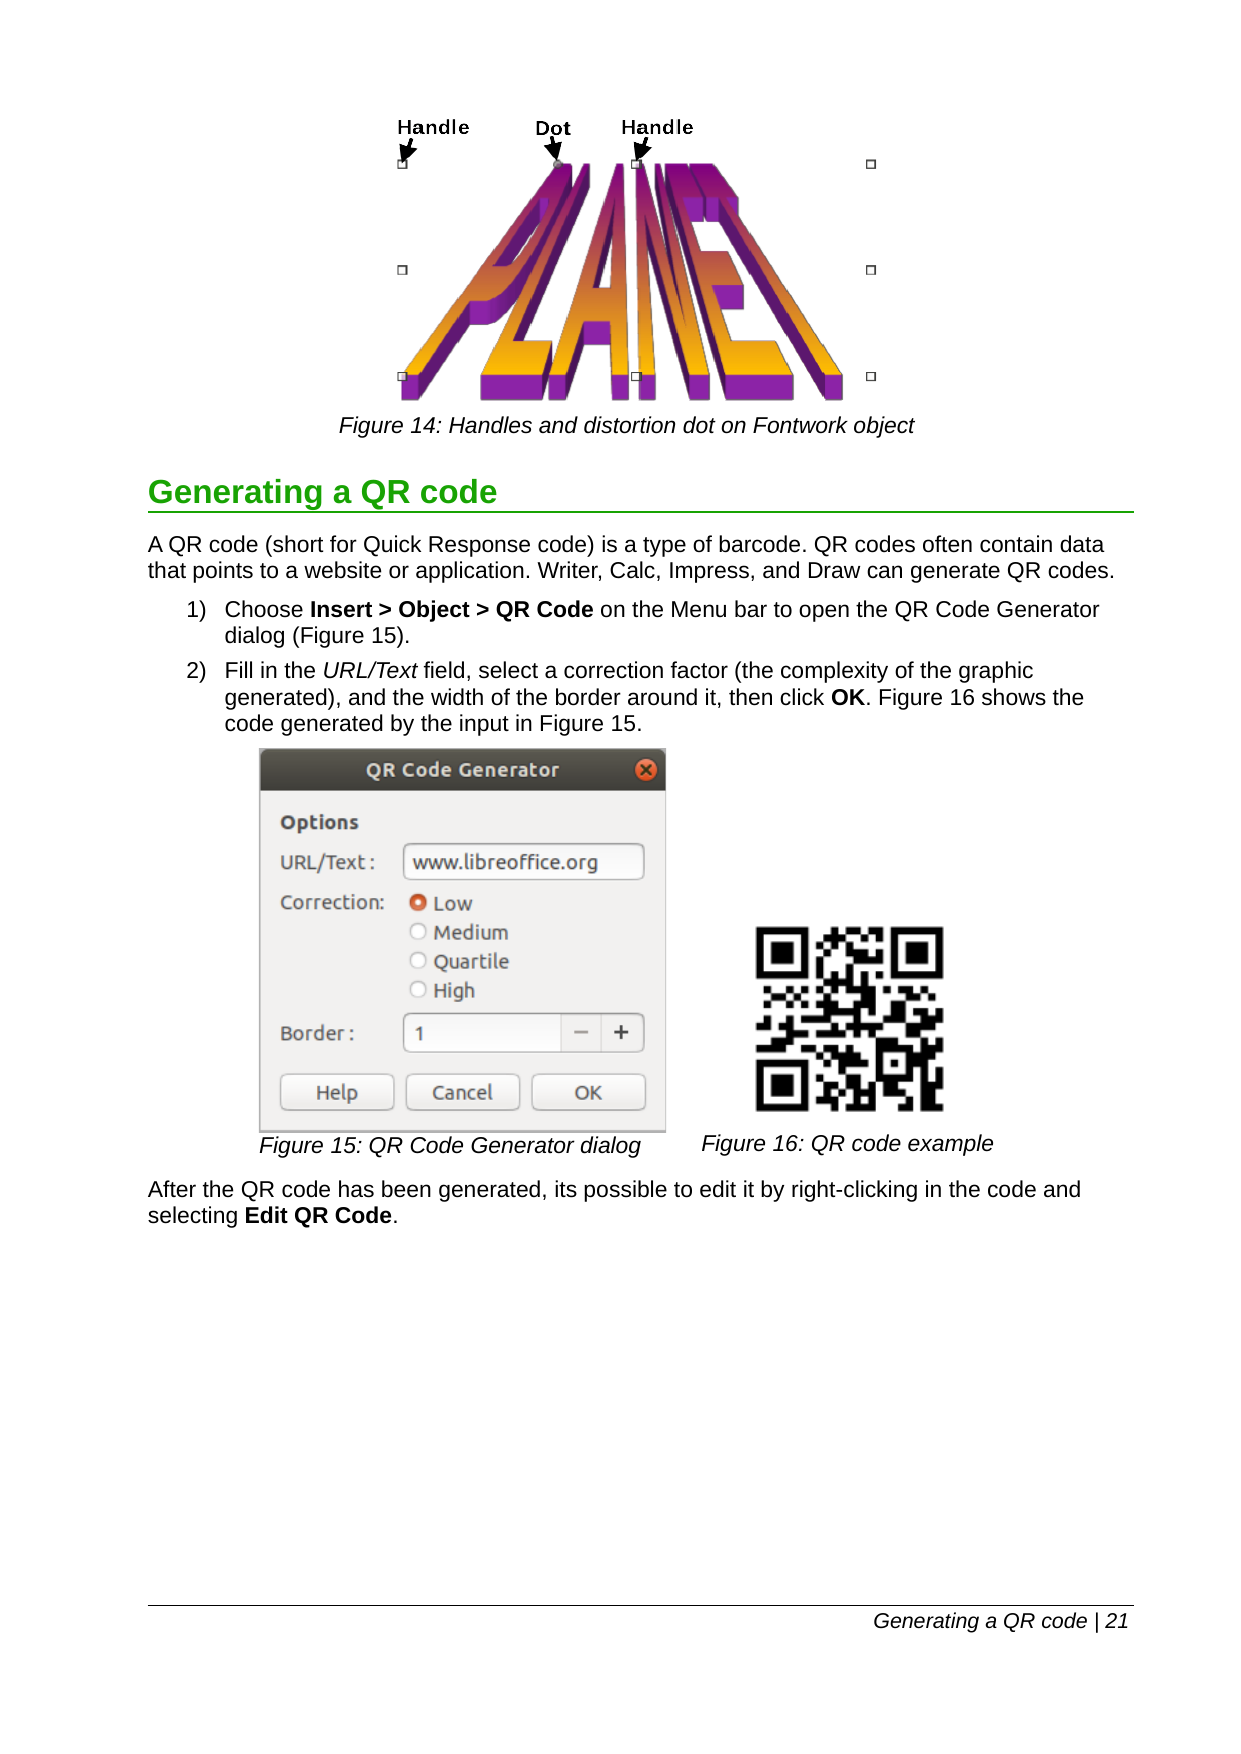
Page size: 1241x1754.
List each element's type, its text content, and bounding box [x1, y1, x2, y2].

subtitle Generating a QR code [148, 472, 1134, 511]
list Choose Insert > Object > QR Code on the Menu bar to open the QR Code Generator dialog (Figure 15). [207, 596, 1134, 649]
picture [739, 911, 959, 1131]
picture [385, 118, 897, 412]
text A QR code (short for Quick Response code) is a type of barcode. QR codes often contain data that points to a website or application. Writer, Calc, Impress, and Draw can generate QR codes. [148, 531, 1134, 583]
text Figure 14: Handles and distortion dot on Fontwork object [339, 118, 943, 438]
text After the QR code has been generated, its possible to edit it by right-clicking in the code and selecting Edit QR Code. [148, 1176, 1134, 1229]
list Fill in the URL/Text field, select a correction factor (the complexity of the graphic generated), and the width of the border around it, then click OK. Figure 16 shows the code generated by the input in Figure 15. [207, 657, 1134, 737]
text Figure 16: QR code example [701, 911, 1023, 1156]
picture [258, 748, 667, 1133]
text Figure 15: QR Code Generator dialog [259, 1133, 666, 1159]
